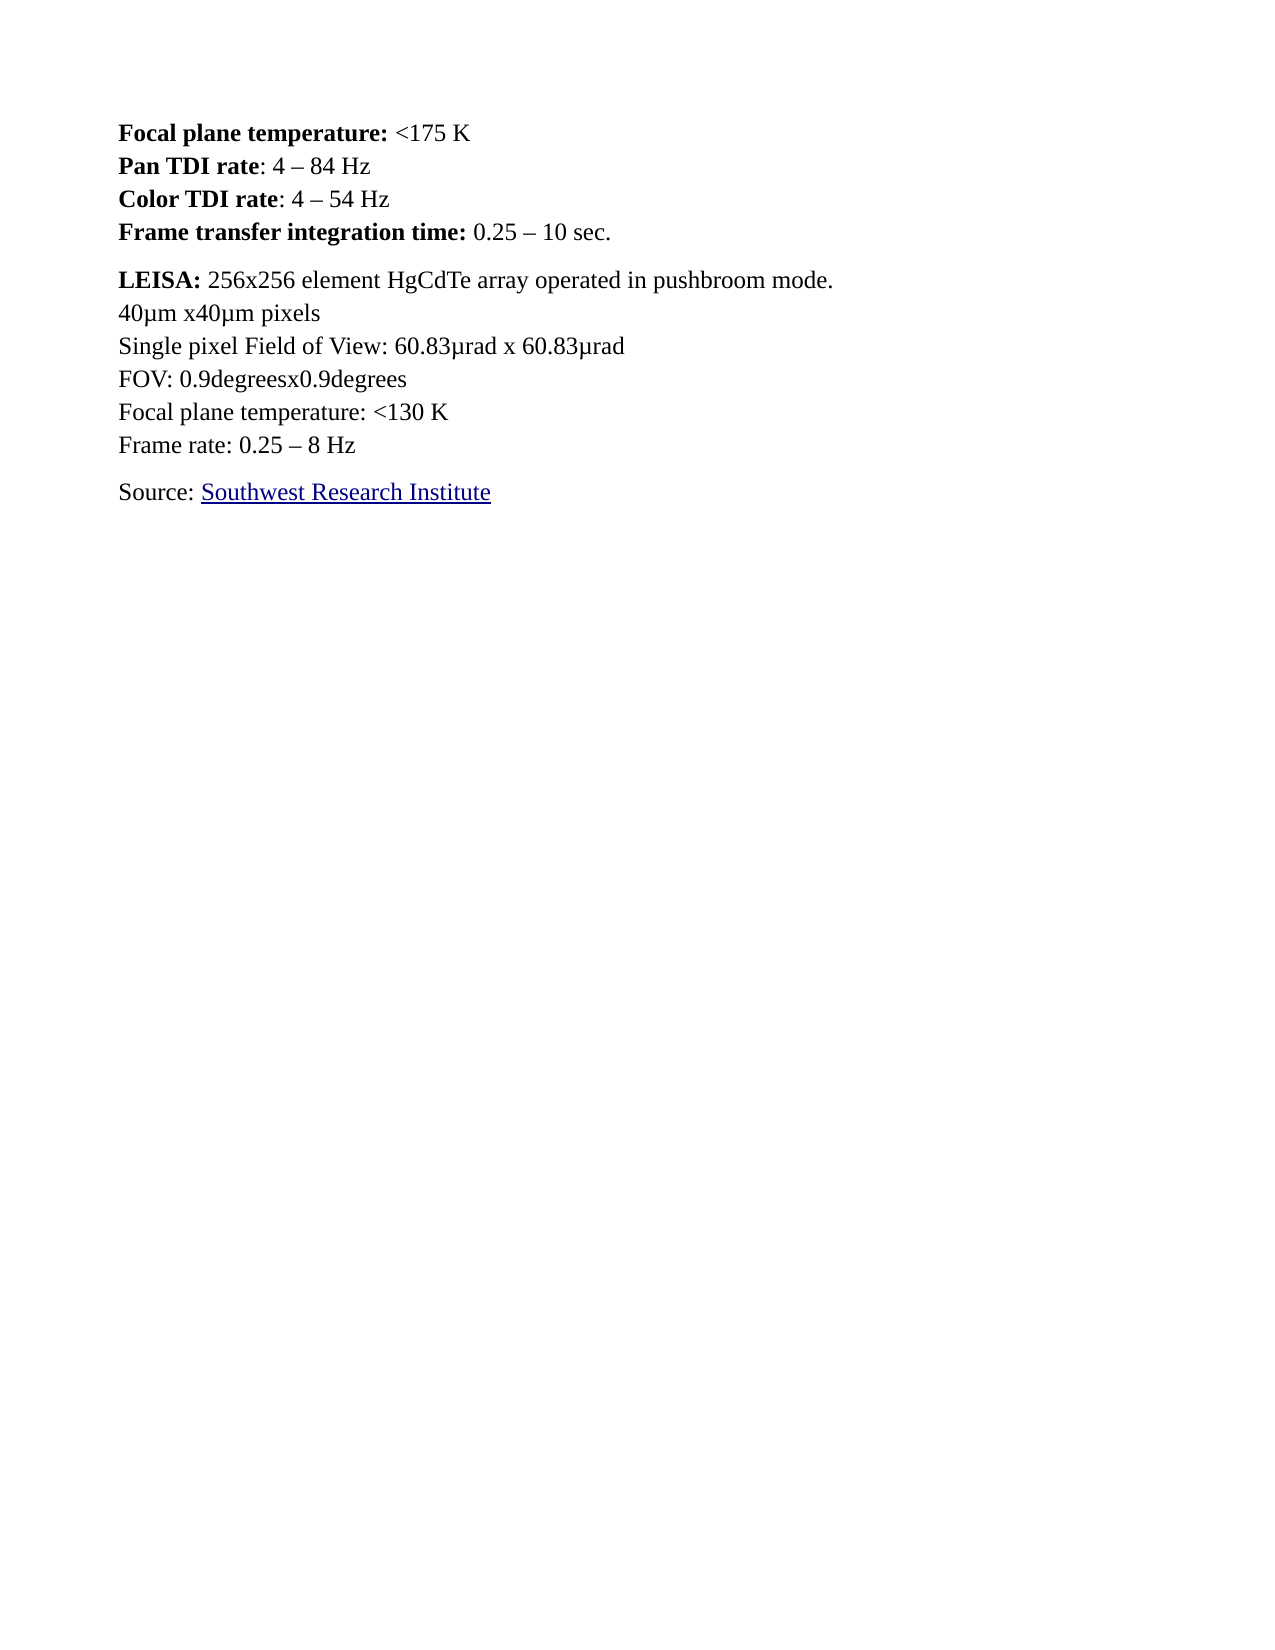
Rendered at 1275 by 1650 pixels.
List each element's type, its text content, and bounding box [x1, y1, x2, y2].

text Source: Southwest Research Institute [118, 477, 1157, 506]
text LEISA: 256x256 element HgCdTe array operated in pushbroom mode. 40µm x40µm pixels Single pixel Field of View: 60.83µrad x 60.83µrad FOV: 0.9degreesx0.9degrees Focal plane temperature: <130 K Frame rate: 0.25 – 8 Hz [118, 265, 1157, 459]
text Focal plane temperature: <175 K Pan TDI rate: 4 – 84 Hz Color TDI rate: 4 – 54 Hz Frame transfer integration time: 0.25 – 10 sec. [118, 118, 1157, 246]
